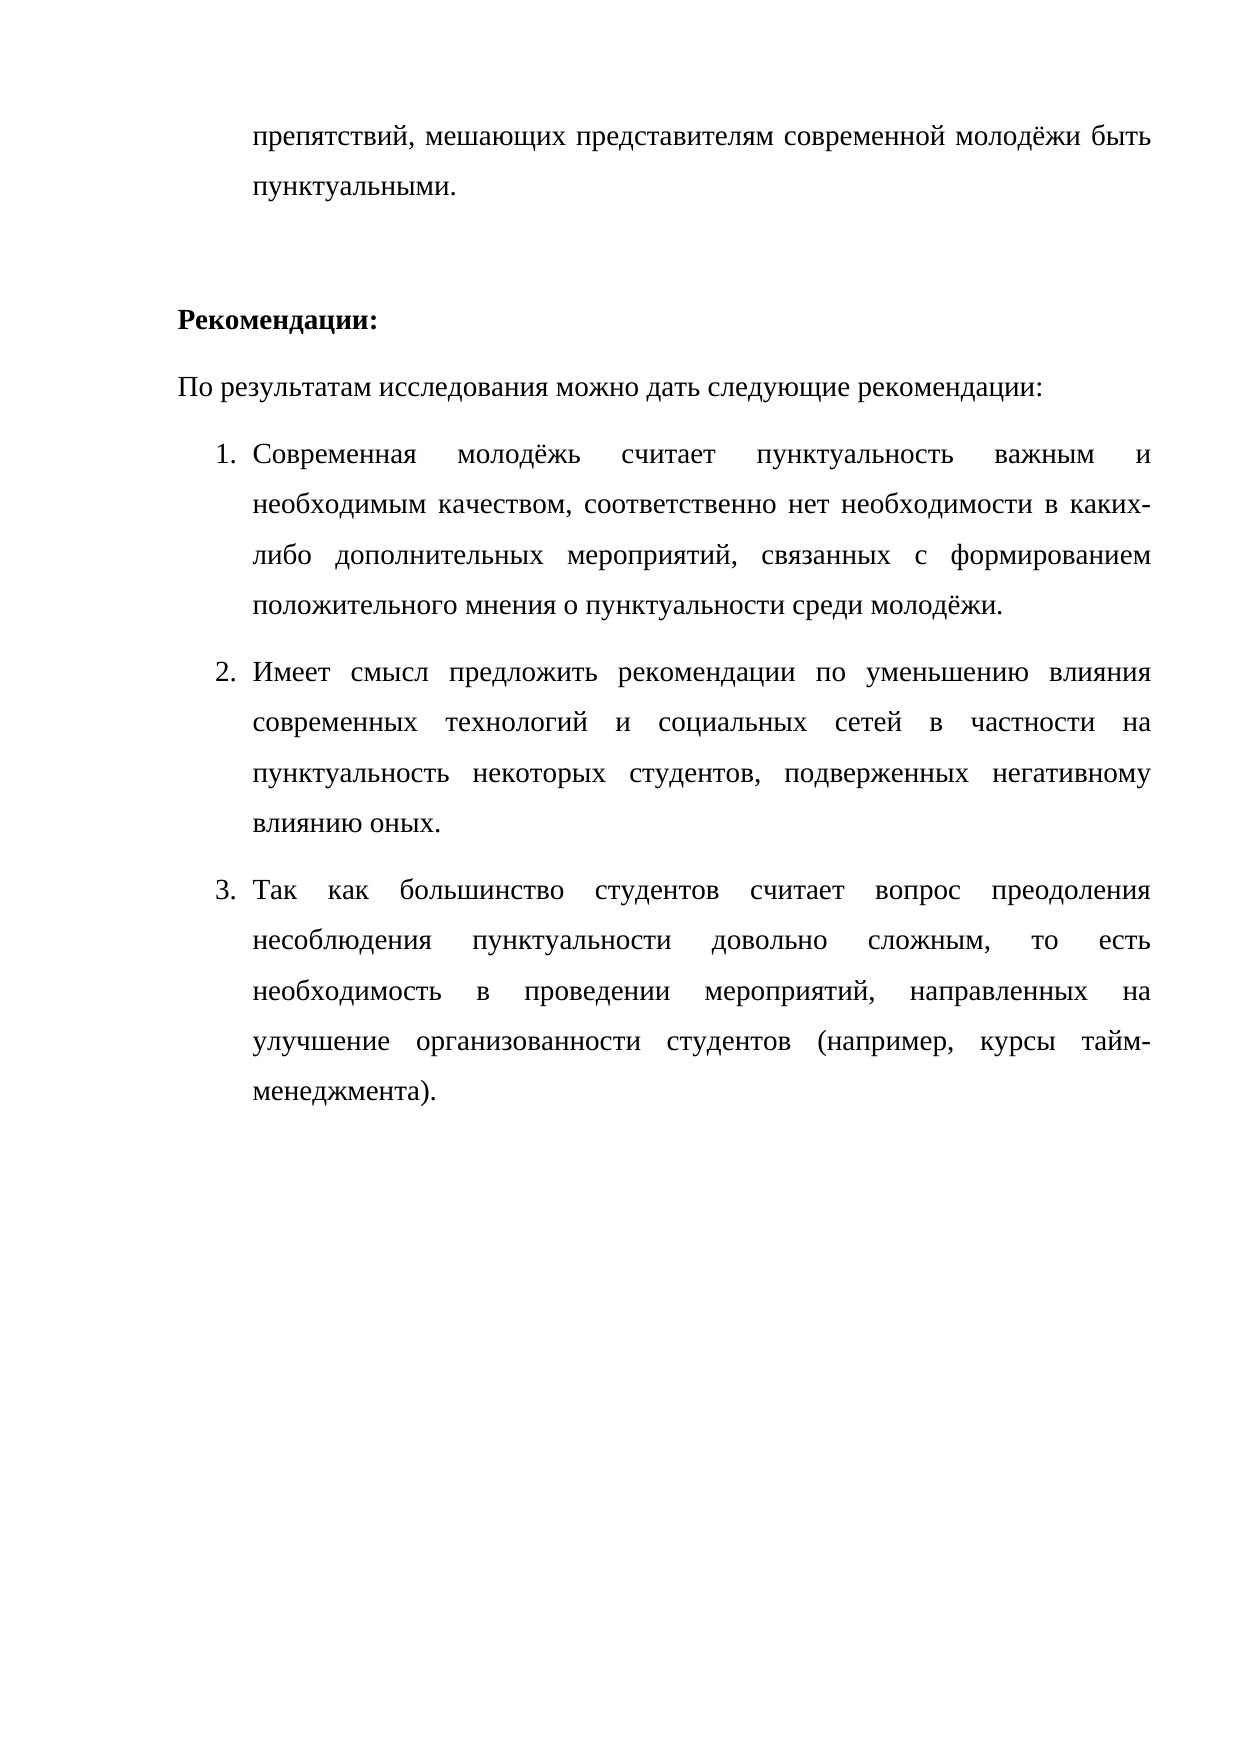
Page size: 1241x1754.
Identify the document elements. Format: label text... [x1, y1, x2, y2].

list Так как большинство студентов считает вопрос преодоления несоблюдения пунктуальности довольно сложным, то есть необходимость в проведении мероприятий, направленных на улучшение организованности студентов (например, курсы тайм-менеджмента). [215, 872, 1152, 1107]
list Имеет смысл предложить рекомендации по уменьшению влияния современных технологий и социальных сетей в частности на пунктуальность некоторых студентов, подверженных негативному влиянию оных. [215, 654, 1152, 839]
list препятствий, мешающих представителям современной молодёжи быть пунктуальными. [215, 118, 1152, 202]
text Рекомендации: [177, 302, 1152, 336]
text По результатам исследования можно дать следующие рекомендации: [177, 369, 1152, 403]
list Современная молодёжь считает пунктуальность важным и необходимым качеством, соответственно нет необходимости в каких-либо дополнительных мероприятий, связанных с формированием положительного мнения о пунктуальности среди молодёжи. [215, 436, 1152, 621]
